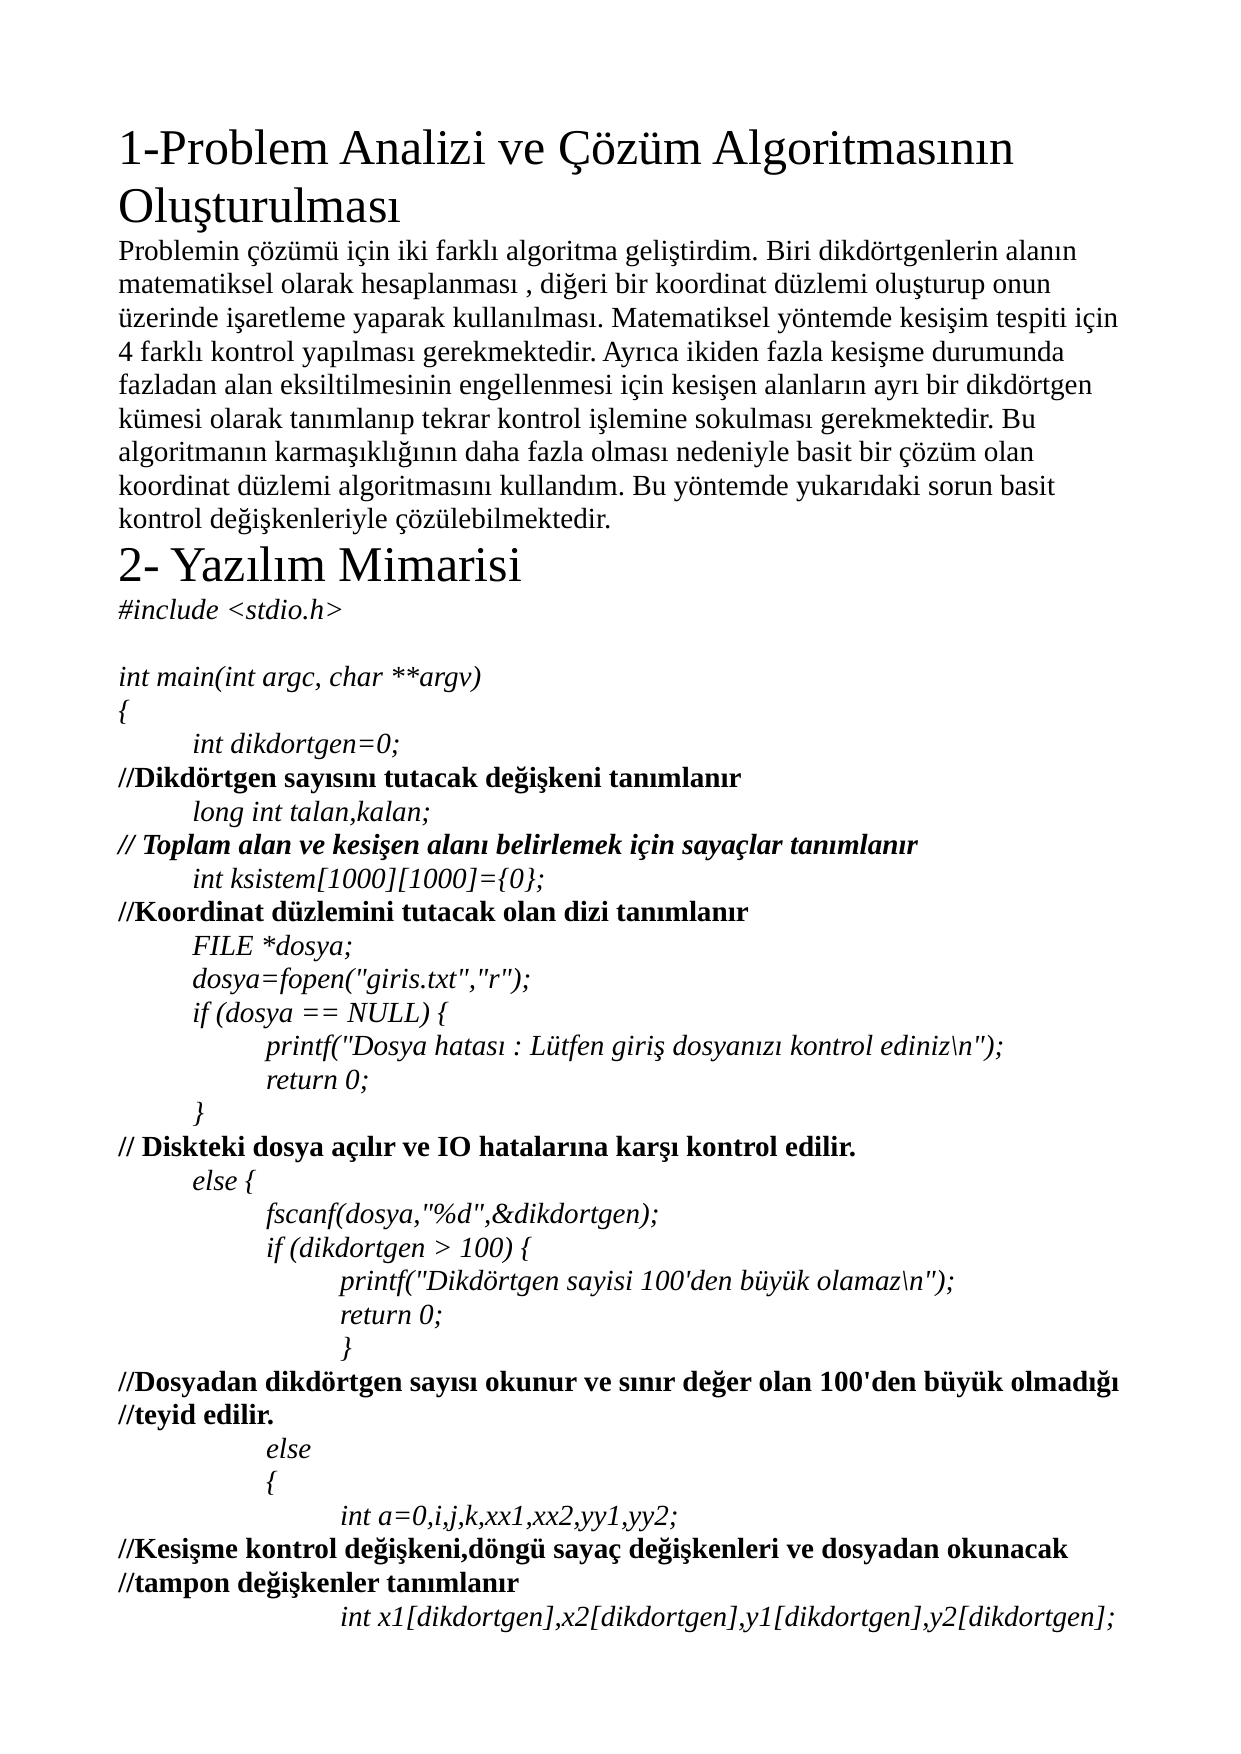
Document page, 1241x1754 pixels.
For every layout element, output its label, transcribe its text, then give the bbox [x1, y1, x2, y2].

text int a=0,i,j,k,xx1,xx2,yy1,yy2; [118, 1498, 1122, 1532]
text 2- Yazılım Mimarisi [118, 535, 1122, 592]
text long int talan,kalan; [118, 794, 1122, 827]
text else [118, 1431, 1122, 1464]
text dosya=fopen("giris.txt","r"); [118, 961, 1122, 995]
text // Toplam alan ve kesişen alanı belirlemek için sayaçlar tanımlanır [118, 827, 1122, 861]
text else { [118, 1163, 1122, 1196]
text if (dosya == NULL) { [118, 995, 1122, 1028]
text printf("Dosya hatası : Lütfen giriş dosyanızı kontrol ediniz\n"); [118, 1028, 1122, 1062]
text //Dosyadan dikdörtgen sayısı okunur ve sınır değer olan 100'den büyük olmadığı //teyid edilir. [118, 1364, 1122, 1431]
text int x1[dikdortgen],x2[dikdortgen],y1[dikdortgen],y2[dikdortgen]; [118, 1599, 1122, 1632]
text int dikdortgen=0; [118, 727, 1122, 760]
text return 0; [118, 1297, 1122, 1330]
text return 0; [118, 1062, 1122, 1096]
text Problemin çözümü için iki farklı algoritma geliştirdim. Biri dikdörtgenlerin alanın matematiksel olarak hesaplanması , diğeri bir koordinat düzlemi oluşturup onun üzerinde işaretleme yaparak kullanılması. Matematiksel yöntemde kesişim tespiti için [118, 233, 1122, 334]
text int ksistem[1000][1000]={0}; [118, 861, 1122, 894]
text FILE *dosya; [118, 928, 1122, 961]
text //Koordinat düzlemini tutacak olan dizi tanımlanır [118, 894, 1122, 928]
text fscanf(dosya,"%d",&dikdortgen); [118, 1196, 1122, 1230]
text 1-Problem Analizi ve Çözüm Algoritmasının Oluşturulması [118, 118, 1122, 233]
text #include <stdio.h> [118, 592, 1122, 626]
text 4 farklı kontrol yapılması gerekmektedir. Ayrıca ikiden fazla kesişme durumunda fazladan alan eksiltilmesinin engellenmesi için kesişen alanların ayrı bir dikdörtgen kümesi olarak tanımlanıp tekrar kontrol işlemine sokulması gerekmektedir. Bu algoritmanın karmaşıklığının daha fazla olması nedeniyle basit bir çözüm olan koordinat düzlemi algoritmasını kullandım. Bu yöntemde yukarıdaki sorun basit kontrol değişkenleriyle çözülebilmektedir. [118, 334, 1122, 535]
text printf("Dikdörtgen sayisi 100'den büyük olamaz\n"); [118, 1263, 1122, 1297]
text int main(int argc, char **argv) [118, 659, 1122, 693]
text } [118, 1330, 1122, 1364]
text //Dikdörtgen sayısını tutacak değişkeni tanımlanır [118, 760, 1122, 794]
text { [118, 1464, 1122, 1498]
text // Diskteki dosya açılır ve IO hatalarına karşı kontrol edilir. [118, 1129, 1122, 1163]
text } [118, 1096, 1122, 1129]
text { [118, 693, 1122, 727]
text if (dikdortgen > 100) { [118, 1230, 1122, 1263]
text //Kesişme kontrol değişkeni,döngü sayaç değişkenleri ve dosyadan okunacak //tampon değişkenler tanımlanır [118, 1532, 1122, 1599]
